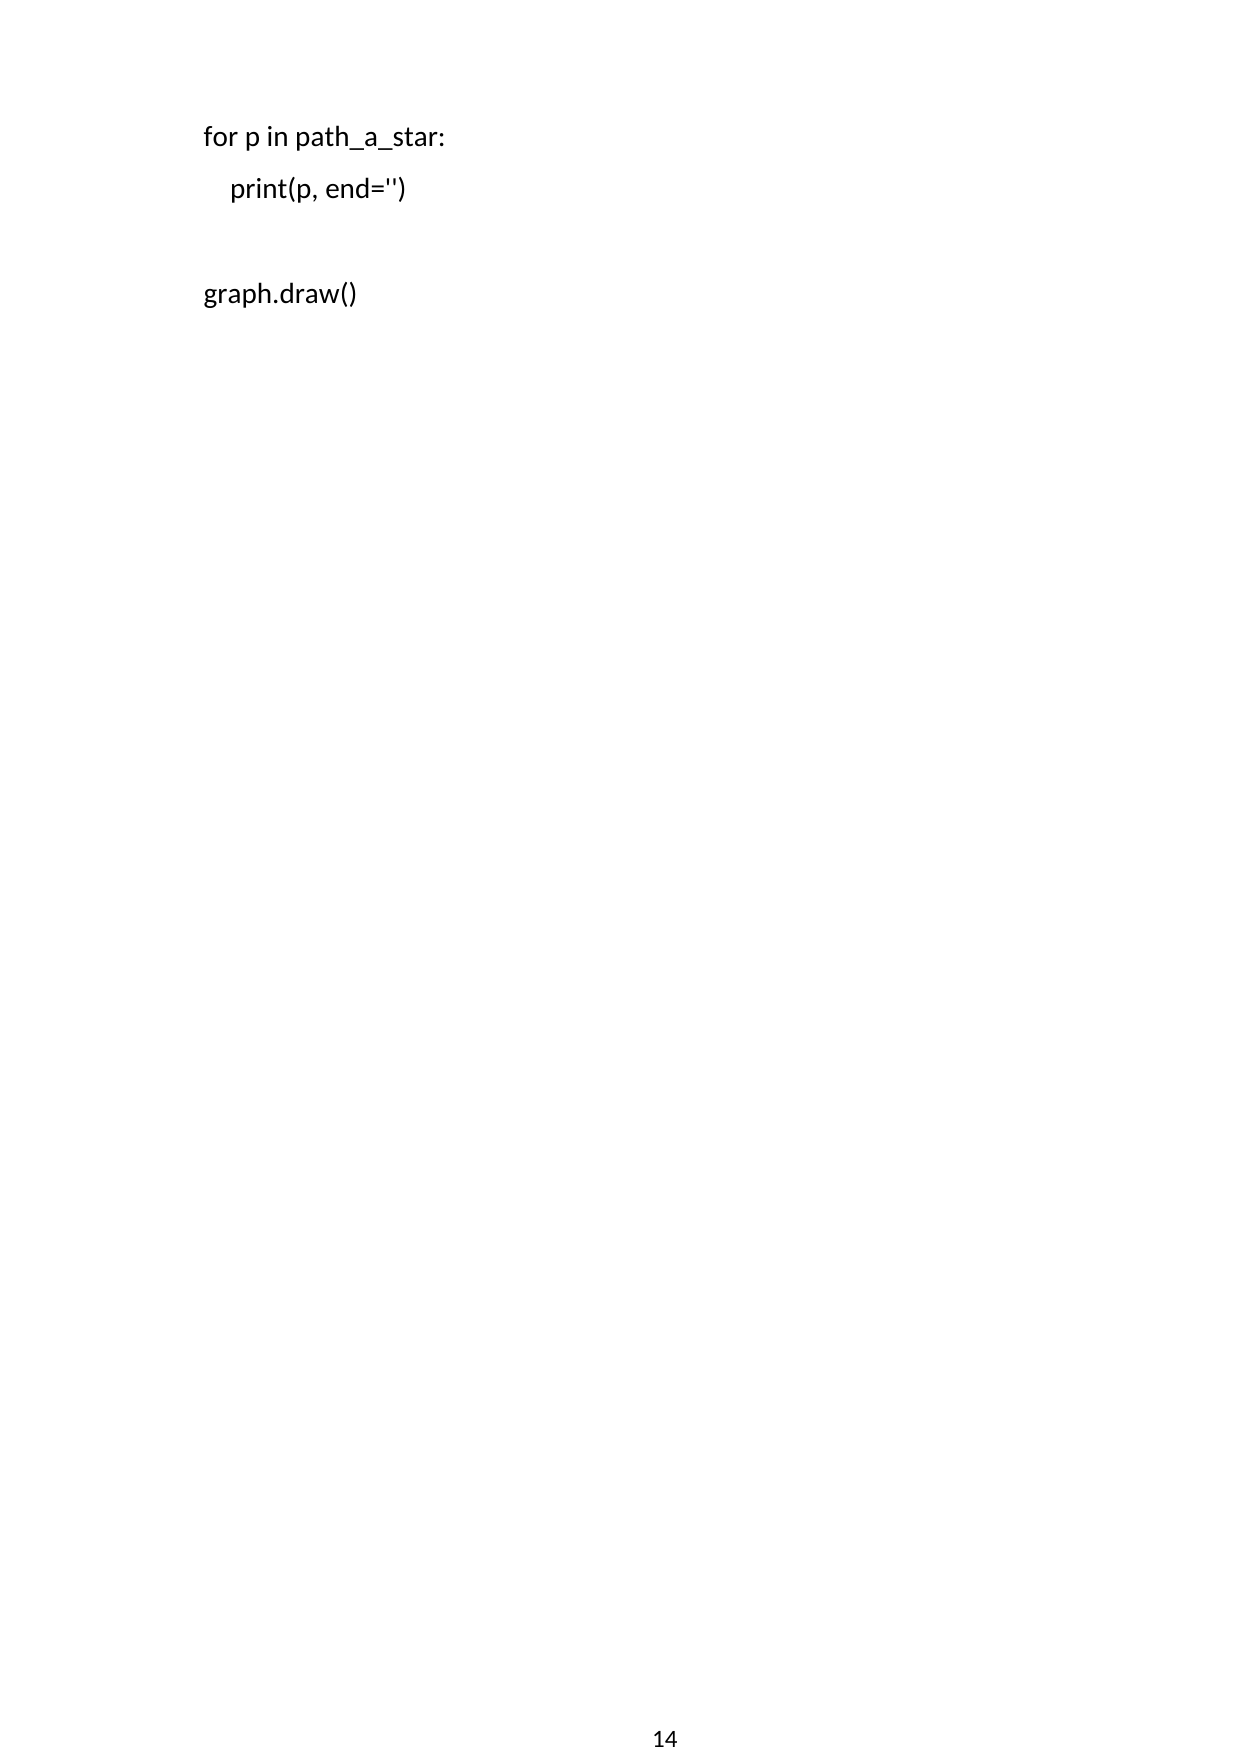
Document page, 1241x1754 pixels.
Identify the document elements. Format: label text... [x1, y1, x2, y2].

text for p in path_a_star: [177, 118, 1152, 154]
text print(p, end='') [177, 170, 1152, 206]
text graph.draw() [177, 275, 1152, 311]
